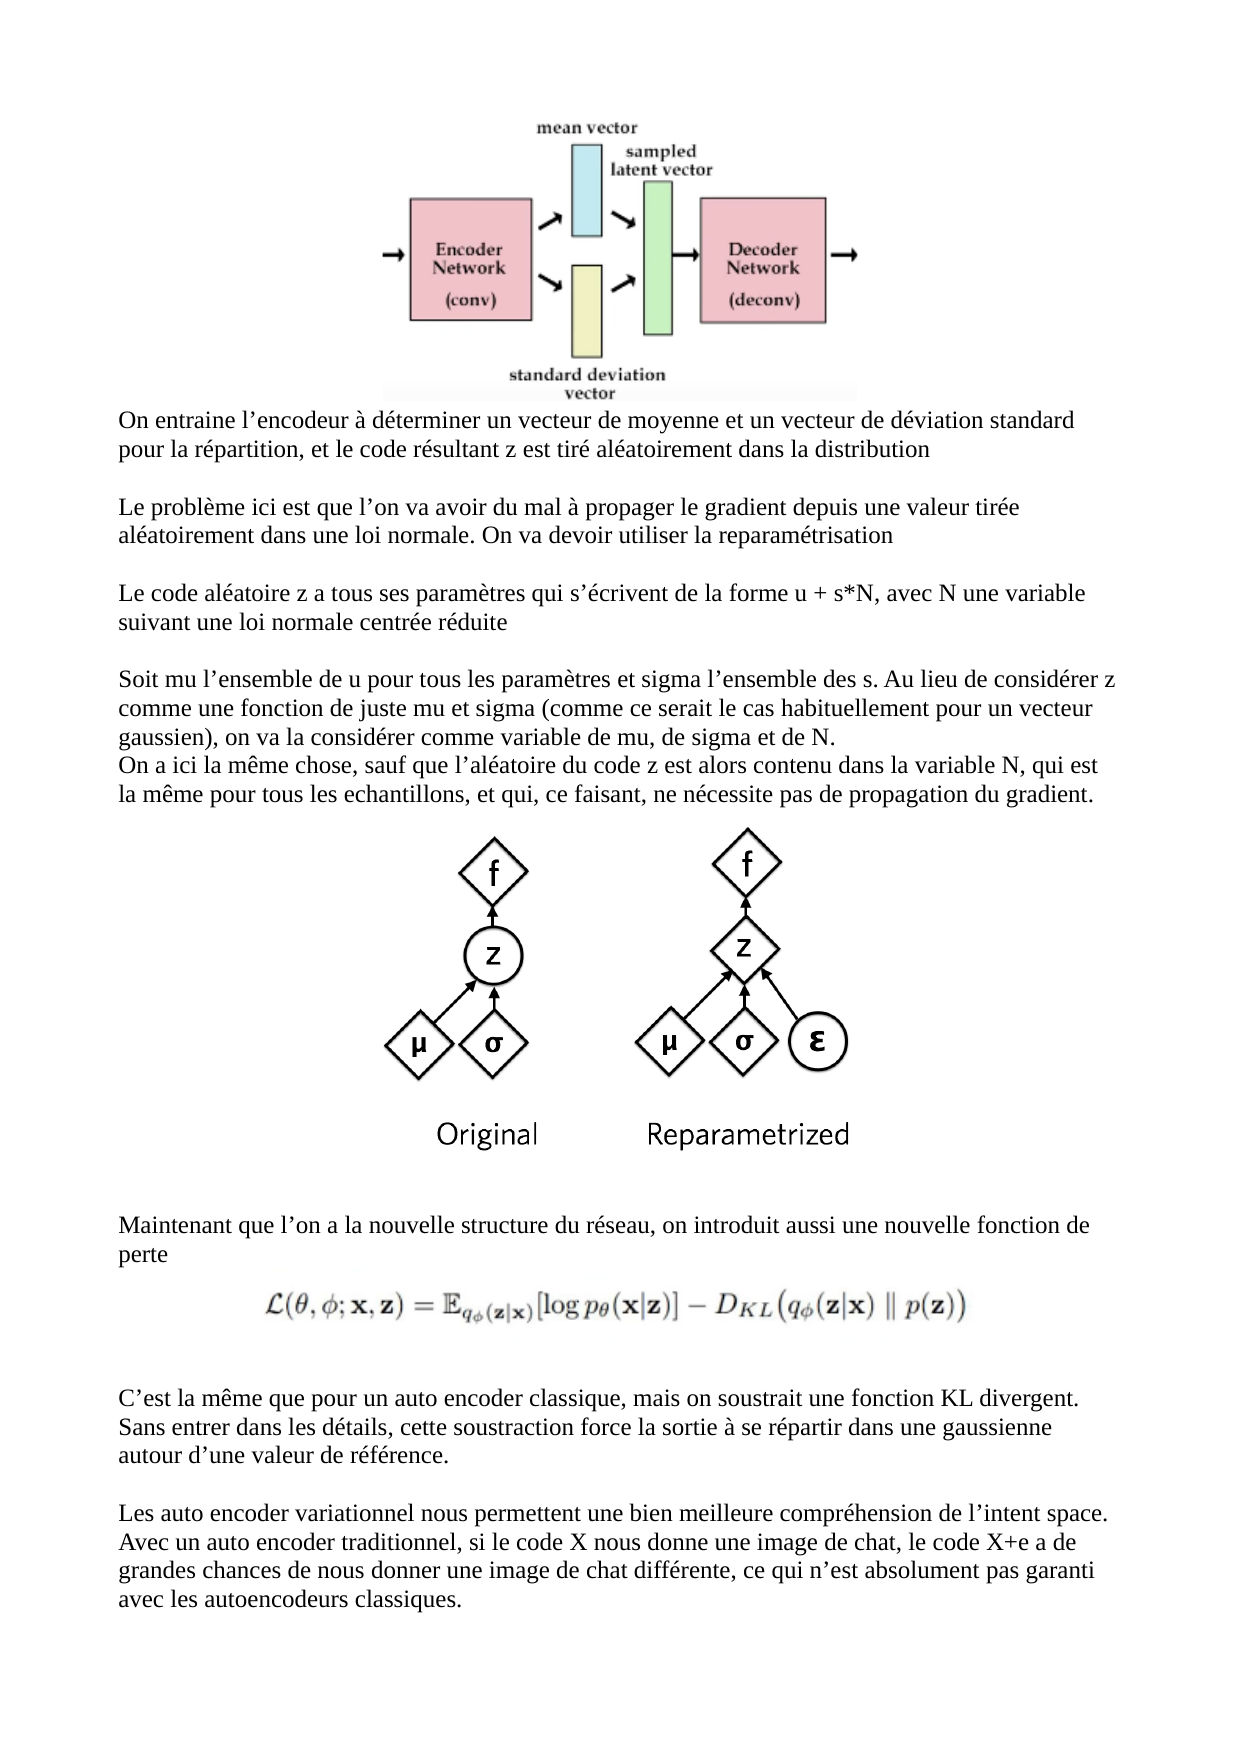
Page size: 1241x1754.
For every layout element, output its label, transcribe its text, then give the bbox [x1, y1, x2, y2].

picture [382, 826, 858, 1153]
text Les auto encoder variationnel nous permettent une bien meilleure compréhension de l’intent space. [118, 1498, 1122, 1527]
picture [260, 1268, 981, 1342]
text Le problème ici est que l’on va avoir du mal à propager le gradient depuis une valeur tirée aléatoirement dans une loi normale. On va devoir utiliser la reparamétrisation [118, 492, 1122, 549]
text Maintenant que l’on a la nouvelle structure du réseau, on introduit aussi une nouvelle fonction de perte [118, 1211, 1122, 1268]
text On a ici la même chose, sauf que l’aléatoire du code z est alors contenu dans la variable N, qui est la même pour tous les echantillons, et qui, ce faisant, ne nécessite pas de propagation du gradient. [118, 751, 1122, 808]
text Avec un auto encoder traditionnel, si le code X nous donne une image de chat, le code X+e a de grandes chances de nous donner une image de chat différente, ce qui n’est absolument pas garanti avec les autoencodeurs classiques. [118, 1527, 1122, 1613]
text C’est la même que pour un auto encoder classique, mais on soustrait une fonction KL divergent. Sans entrer dans les détails, cette soustraction force la sortie à se répartir dans une gaussienne autour d’une valeur de référence. [118, 1383, 1122, 1469]
text On entraine l’encodeur à déterminer un vecteur de moyenne et un vecteur de déviation standard pour la répartition, et le code résultant z est tiré aléatoirement dans la distribution [118, 406, 1122, 463]
text Le code aléatoire z a tous ses paramètres qui s’écrivent de la forme u + s*N, avec N une variable suivant une loi normale centrée réduite [118, 578, 1122, 636]
text Soit mu l’ensemble de u pour tous les paramètres et sigma l’ensemble des s. Au lieu de considérer z comme une fonction de juste mu et sigma (comme ce serait le cas habituellement pour un vecteur gaussien), on va la considérer comme variable de mu, de sigma et de N. [118, 664, 1122, 751]
picture [382, 118, 858, 401]
